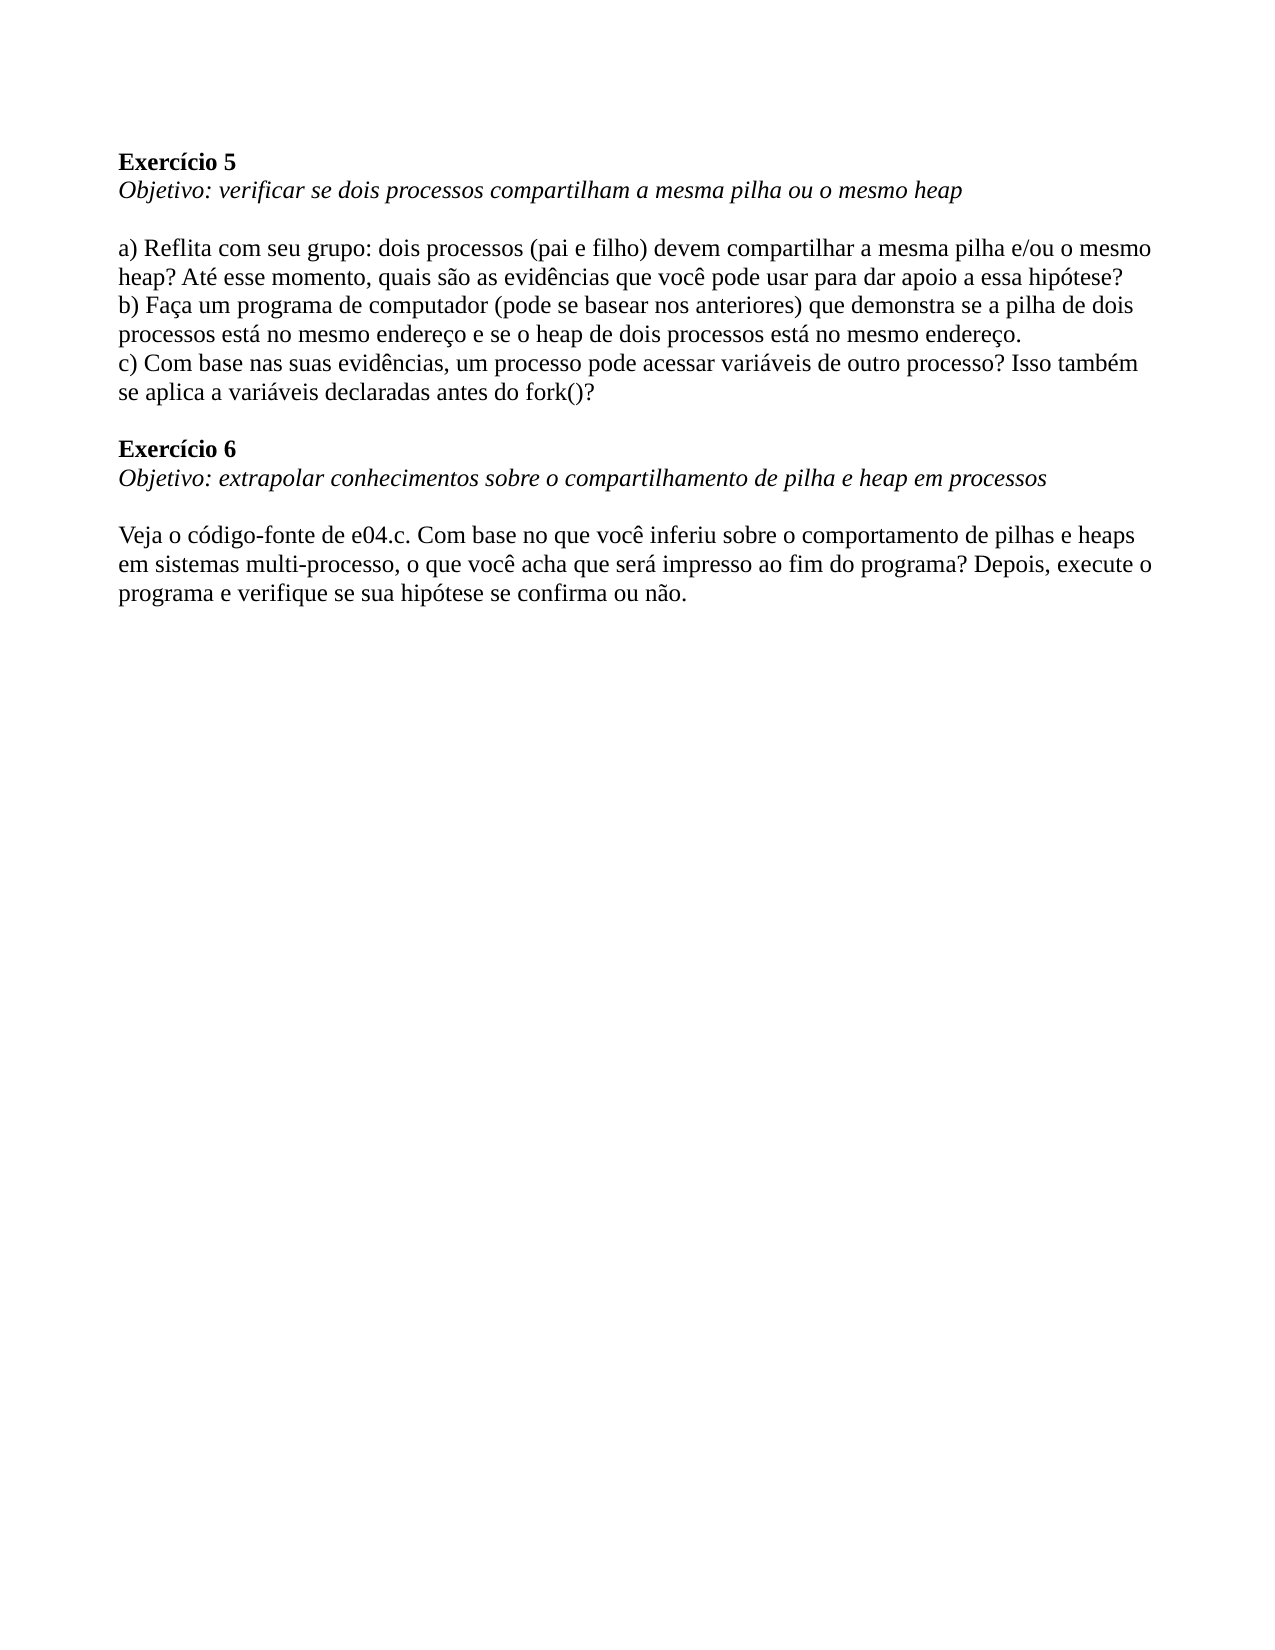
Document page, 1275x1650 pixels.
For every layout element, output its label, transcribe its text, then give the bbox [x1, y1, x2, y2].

text c) Com base nas suas evidências, um processo pode acessar variáveis de outro processo? Isso também se aplica a variáveis declaradas antes do fork()? [118, 348, 1157, 406]
text Exercício 6 [118, 434, 1157, 463]
text Objetivo: extrapolar conhecimentos sobre o compartilhamento de pilha e heap em processos [118, 463, 1157, 492]
text Veja o código-fonte de e04.c. Com base no que você inferiu sobre o comportamento de pilhas e heaps em sistemas multi-processo, o que você acha que será impresso ao fim do programa? Depois, execute o programa e verifique se sua hipótese se confirma ou não. [118, 521, 1157, 607]
text Exercício 5 [118, 147, 1157, 176]
text b) Faça um programa de computador (pode se basear nos anteriores) que demonstra se a pilha de dois processos está no mesmo endereço e se o heap de dois processos está no mesmo endereço. [118, 291, 1157, 348]
text Objetivo: verificar se dois processos compartilham a mesma pilha ou o mesmo heap [118, 176, 1157, 204]
text a) Reflita com seu grupo: dois processos (pai e filho) devem compartilhar a mesma pilha e/ou o mesmo heap? Até esse momento, quais são as evidências que você pode usar para dar apoio a essa hipótese? [118, 233, 1157, 291]
